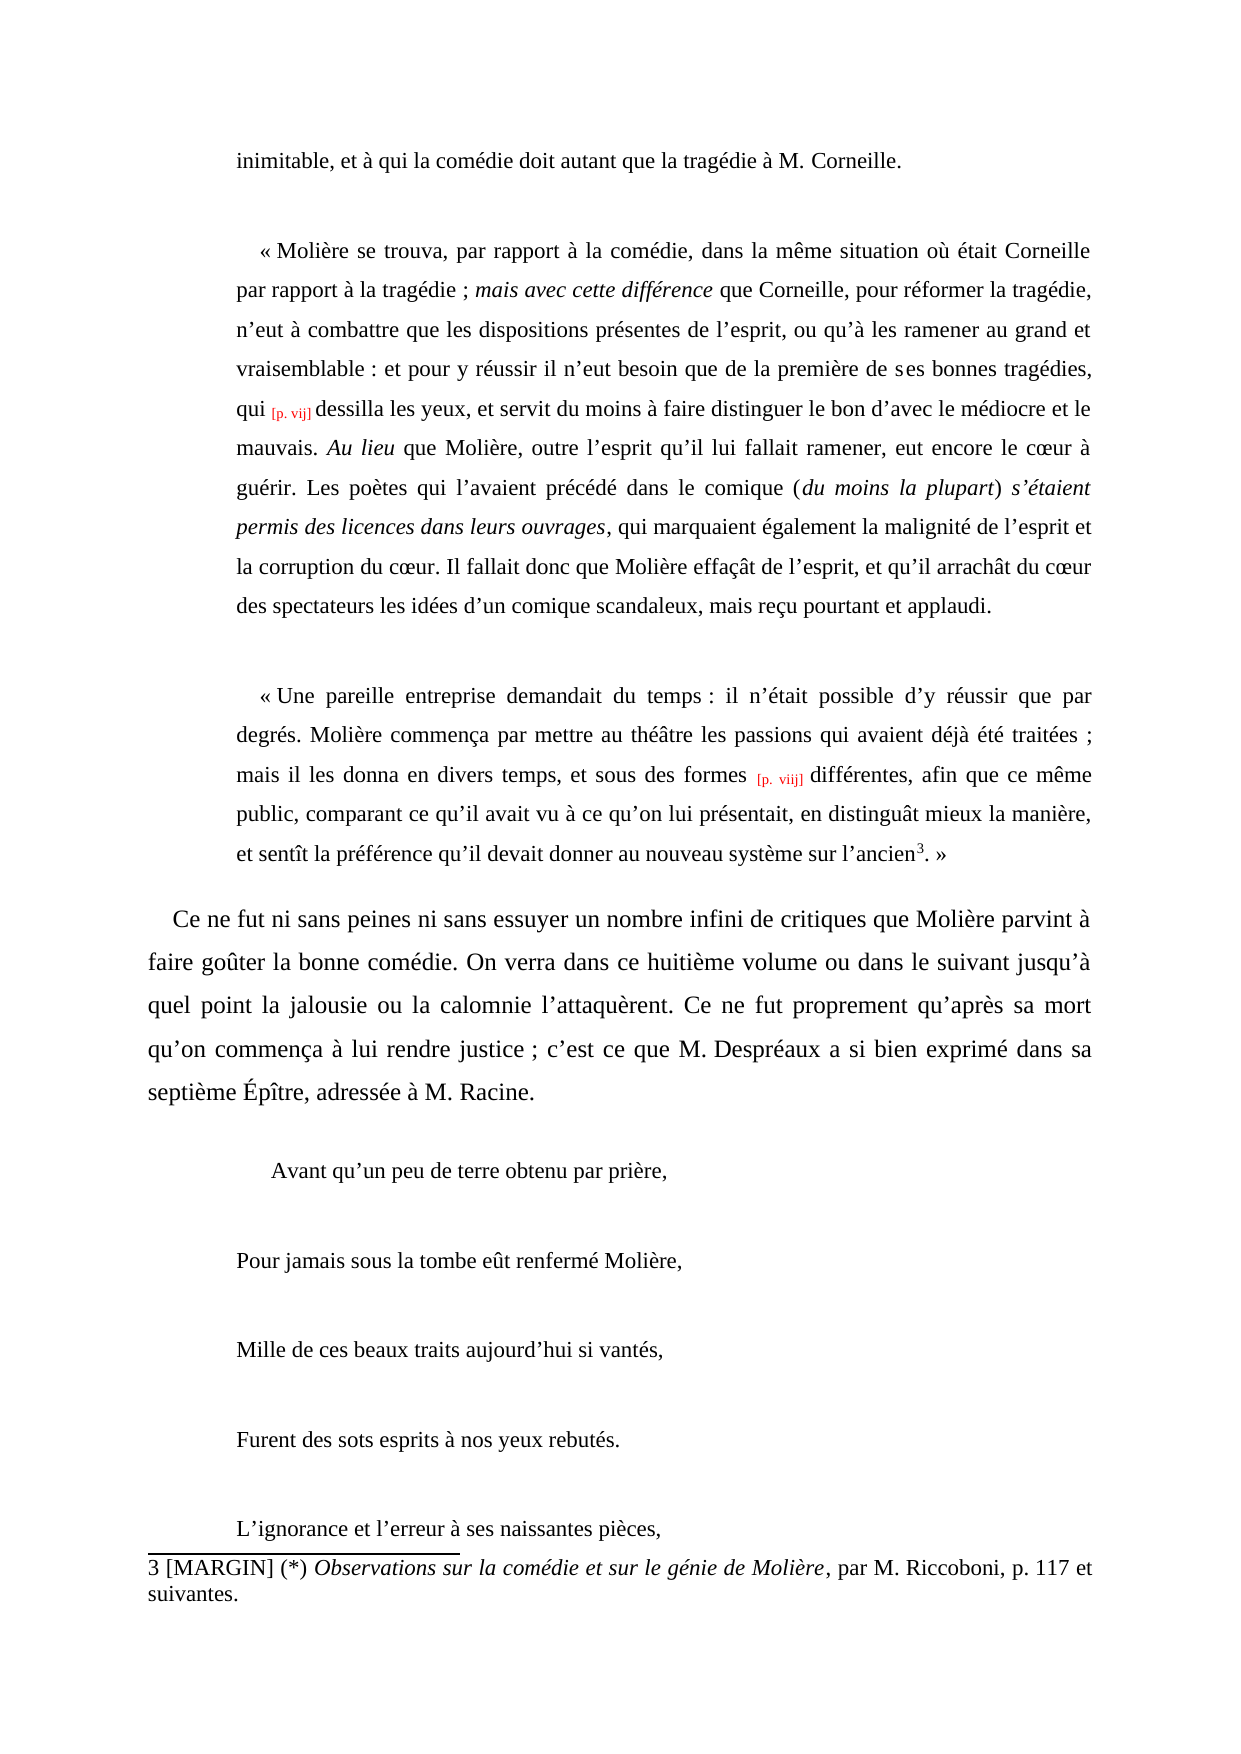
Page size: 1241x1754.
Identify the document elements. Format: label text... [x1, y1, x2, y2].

text Avant qu’un peu de terre obtenu par prière, [236, 1157, 1093, 1184]
text Furent des sots esprits à nos yeux rebutés. [236, 1426, 1093, 1452]
text Pour jamais sous la tombe eût renfermé Molière, [236, 1247, 1093, 1273]
text « Une pareille entreprise demandait du temps : il n’était possible d’y réussir que par degrés. Molière commença par mettre au théâtre les passions qui avaient déjà été traitées ; mais il les donna en divers temps, et sous des formes [p. viij] différentes, afin que ce même public, comparant ce qu’il avait vu à ce qu’on lui présentait, en distinguât mieux la manière, et sentît la préférence qu’il devait donner au nouveau système sur l’ancien. » [236, 682, 1093, 866]
text inimitable, et à qui la comédie doit autant que la tragédie à M. Corneille. [236, 148, 1093, 174]
text Ce ne fut ni sans peines ni sans essuyer un nombre infini de critiques que Molière parvint à faire goûter la bonne comédie. On verra dans ce huitième volume ou dans le suivant jusqu’à quel point la jalousie ou la calomnie l’attaquèrent. Ce ne fut proprement qu’après sa mort qu’on commença à lui rendre justice ; c’est ce que M. Despréaux a si bien exprimé dans sa septième Épître, adressée à M. Racine. [148, 904, 1093, 1106]
text « Molière se trouva, par rapport à la comédie, dans la même situation où était Corneille par rapport à la tragédie ; mais avec cette différence que Corneille, pour réformer la tragédie, n’eut à combattre que les dispositions présentes de l’esprit, ou qu’à les ramener au grand et vraisemblable : et pour y réussir il n’eut besoin que de la première de ses bonnes tragédies, qui [p. vij] dessilla les yeux, et servit du moins à faire distinguer le bon d’avec le médiocre et le mauvais. Au lieu que Molière, outre l’esprit qu’il lui fallait ramener, eut encore le cœur à guérir. Les poètes qui l’avaient précédé dans le comique (du moins la plupart) s’étaient permis des licences dans leurs ouvrages, qui marquaient également la malignité de l’esprit et la corruption du cœur. Il fallait donc que Molière effaçât de l’esprit, et qu’il arrachât du cœur des spectateurs les idées d’un comique scandaleux, mais reçu pourtant et applaudi. [236, 237, 1093, 619]
text L’ignorance et l’erreur à ses naissantes pièces, [236, 1515, 1093, 1542]
text [MARGIN] (*) Observations sur la comédie et sur le génie de Molière, par M. Riccoboni, p. 117 et suivantes. [148, 1554, 1093, 1606]
text Mille de ces beaux traits aujourd’hui si vantés, [236, 1336, 1093, 1363]
